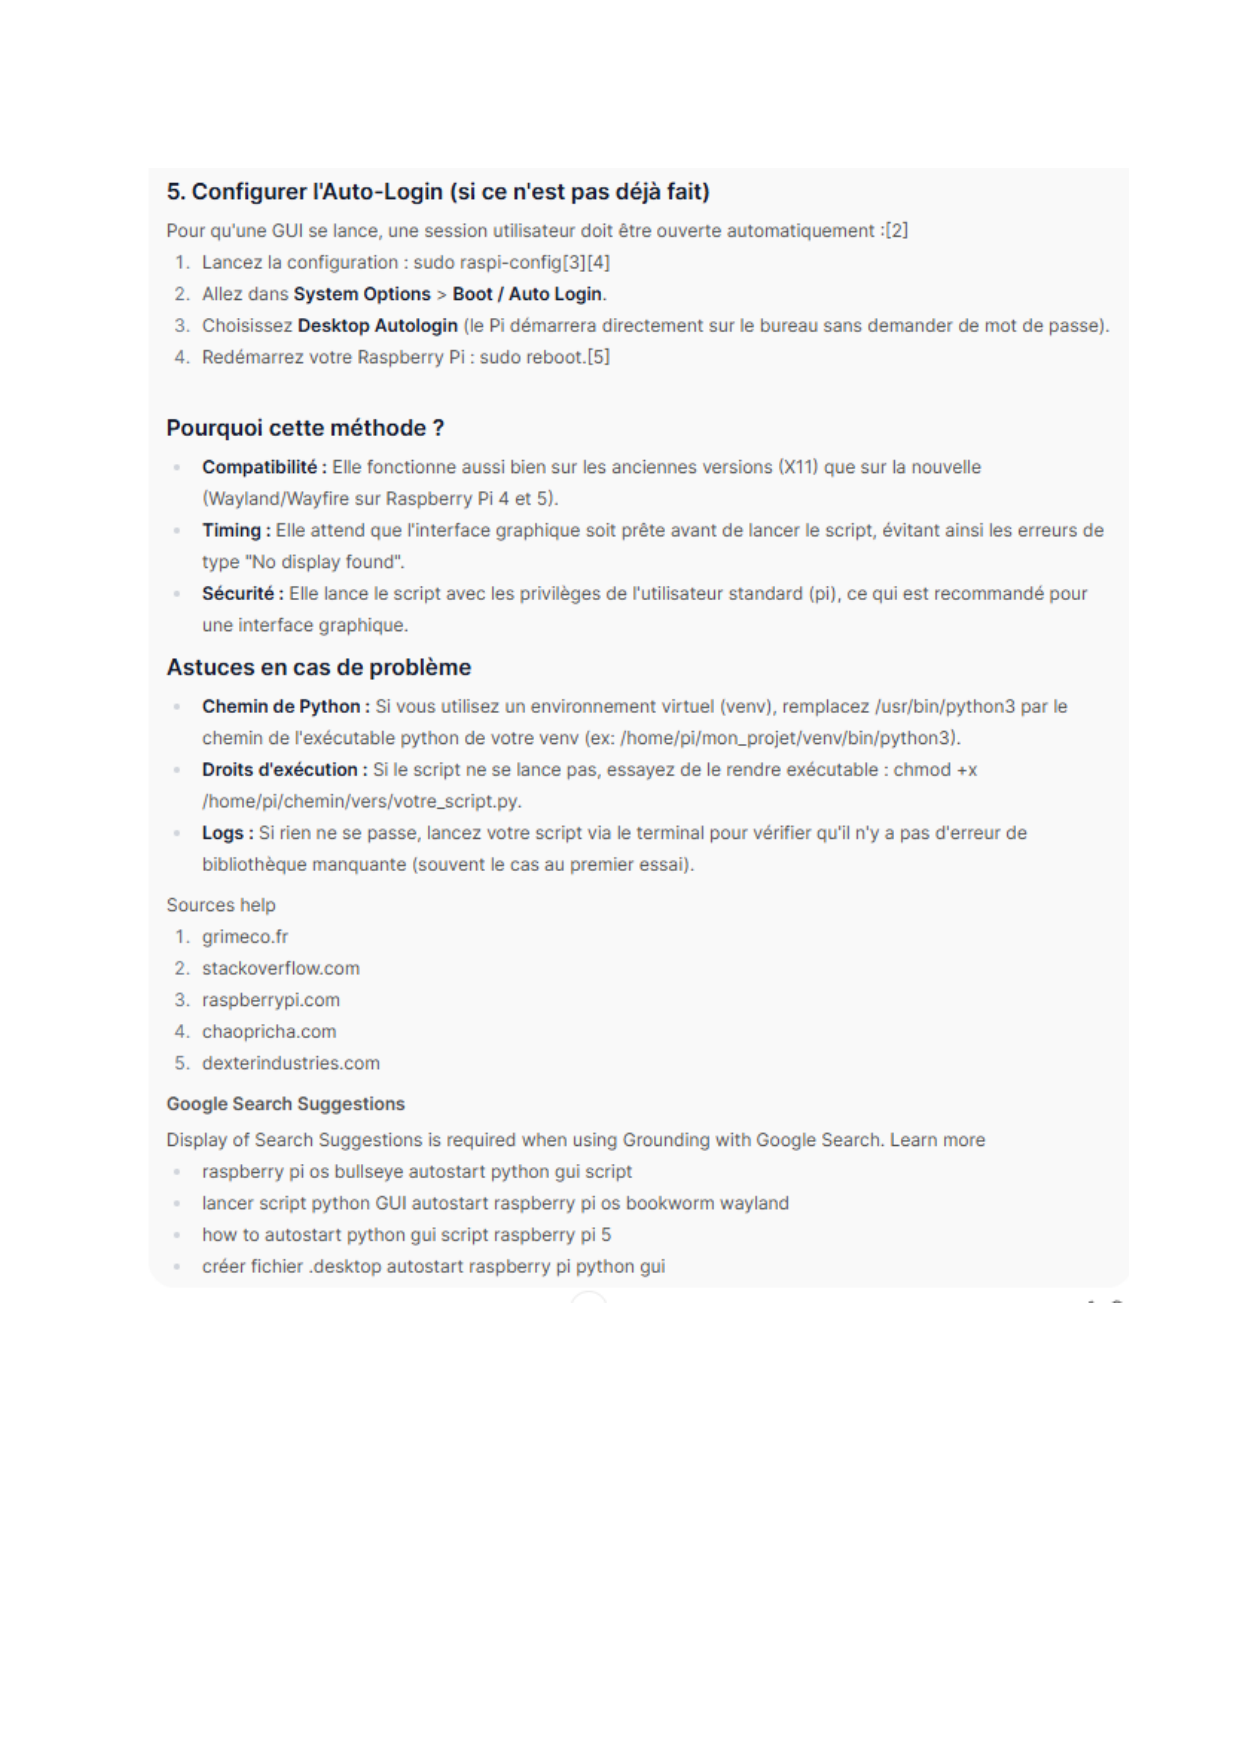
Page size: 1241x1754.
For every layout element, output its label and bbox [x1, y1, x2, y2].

picture [125, 168, 1129, 1303]
